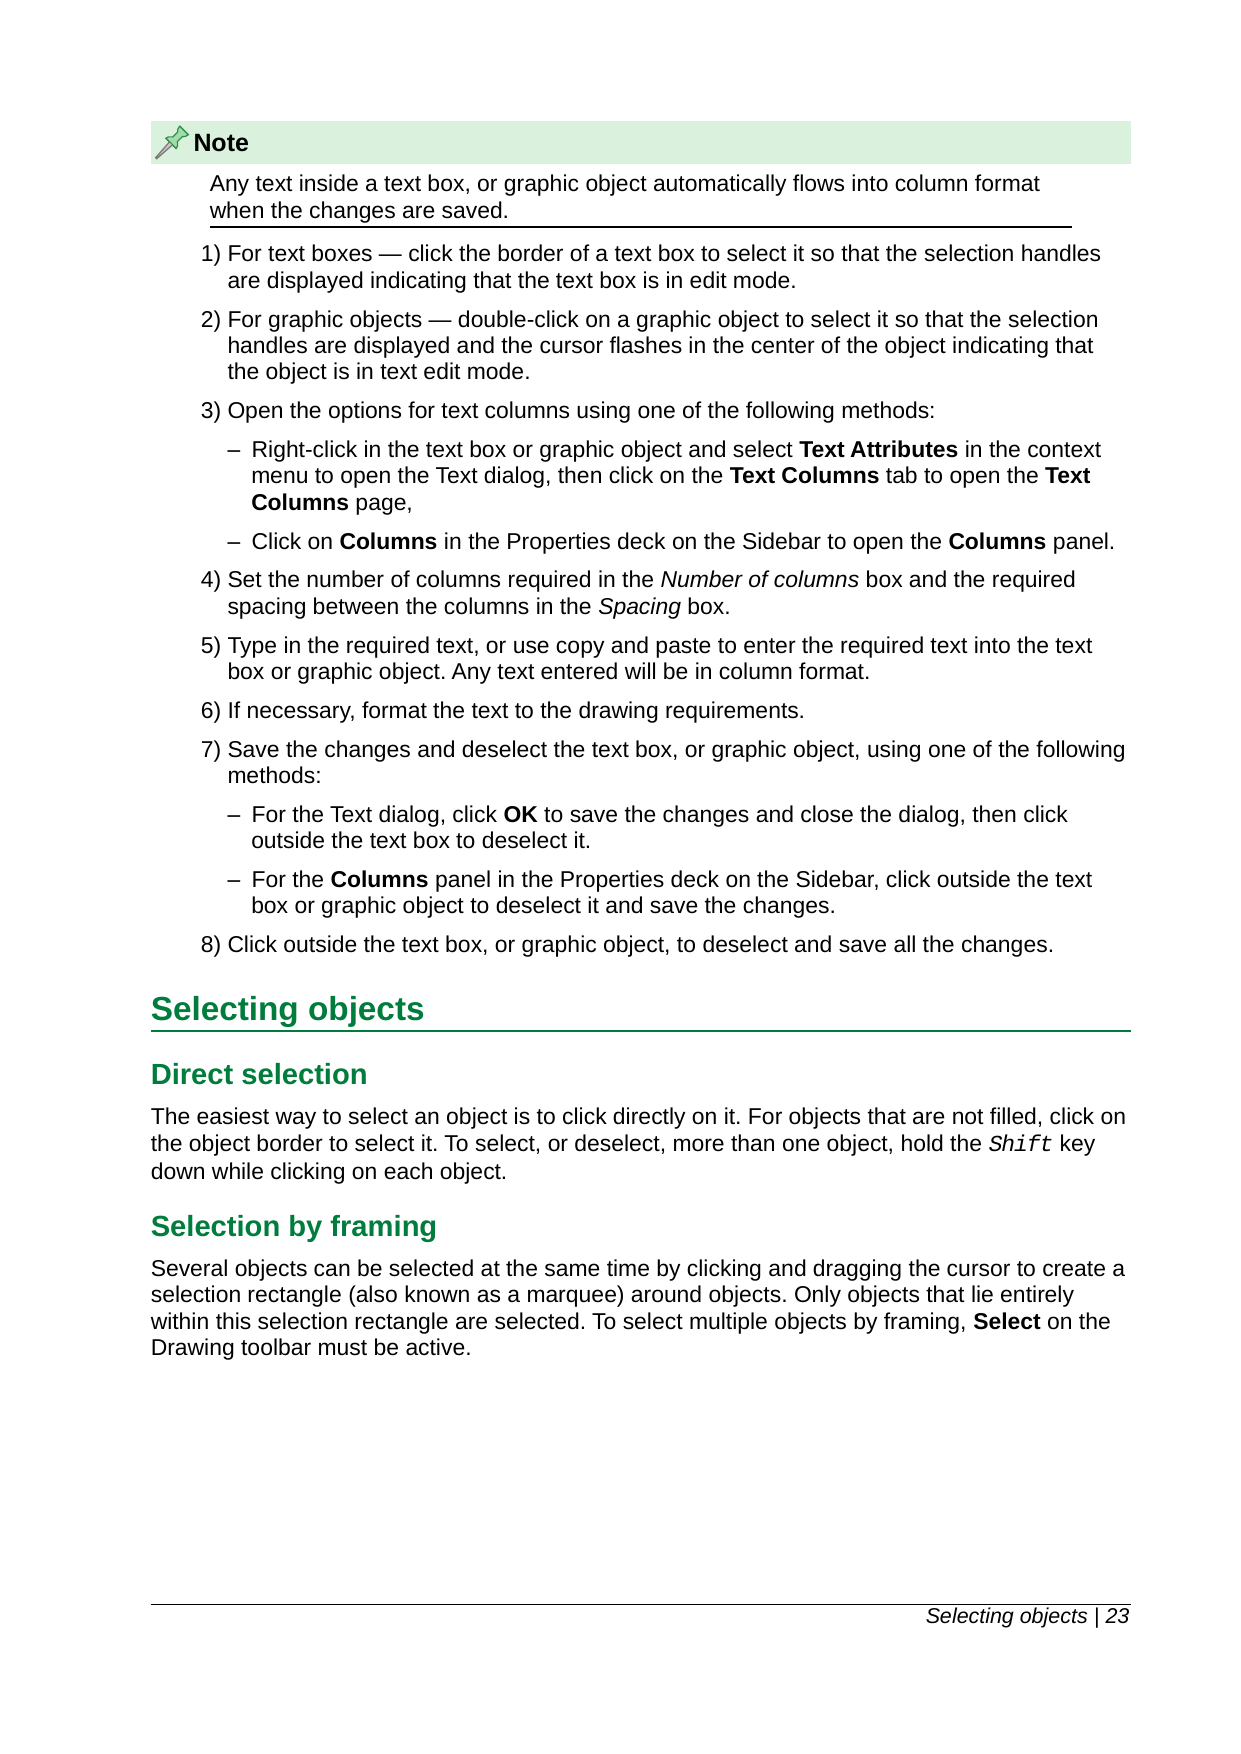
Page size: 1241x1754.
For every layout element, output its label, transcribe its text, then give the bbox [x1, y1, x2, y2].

subtitle Direct selection [151, 1057, 1131, 1091]
list Click on Columns in the Properties deck on the Sidebar to open the Columns panel. [227, 528, 1131, 554]
list For text boxes — click the border of a text box to select it so that the selection handles are displayed indicating that the text box is in edit mode. [227, 240, 1131, 293]
text The easiest way to select an object is to click directly on it. For objects that are not filled, click on the object border to select it. To select, or deselect, more than one object, hold the Shift key down while clicking on each object. [151, 1103, 1131, 1184]
list For the Columns panel in the Properties deck on the Sidebar, click outside the text box or graphic object to deselect it and save the changes. [227, 866, 1131, 919]
subtitle Selection by framing [151, 1209, 1131, 1242]
list Open the options for text columns using one of the following methods: [227, 397, 1131, 423]
list Right-click in the text box or graphic object and select Text Attributes in the context menu to open the Text dialog, then click on the Text Columns tab to open the Text Columns page, [227, 436, 1131, 515]
list Set the number of columns required in the Number of columns box and the required spacing between the columns in the Spacing box. [227, 566, 1131, 619]
list For graphic objects — double-click on a graphic object to select it so that the selection handles are displayed and the cursor flashes in the center of the object indicating that the object is in text edit mode. [227, 306, 1131, 385]
text Several objects can be selected at the same time by clicking and dragging the cursor to create a selection rectangle (also known as a marquee) around objects. Only objects that lie entirely within this selection rectangle are selected. To select multiple objects by framing, Select on the Drawing toolbar must be active. [151, 1255, 1131, 1360]
list If necessary, format the text to the drawing requirements. [227, 697, 1131, 723]
list Save the changes and deselect the text box, or graphic object, using one of the following methods: [227, 736, 1131, 788]
subtitle Selecting objects [151, 989, 1131, 1030]
list Type in the required text, or use copy and paste to enter the required text into the text box or graphic object. Any text entered will be in column format. [227, 632, 1131, 684]
list Click outside the text box, or graphic object, to deselect and save all the changes. [227, 931, 1131, 958]
text Any text inside a text box, or graphic object automatically flows into column format when the changes are saved. [209, 170, 1072, 228]
subtitle Note [151, 121, 1131, 164]
list For the Text dialog, click OK to save the changes and close the dialog, then click outside the text box to deselect it. [227, 801, 1131, 854]
